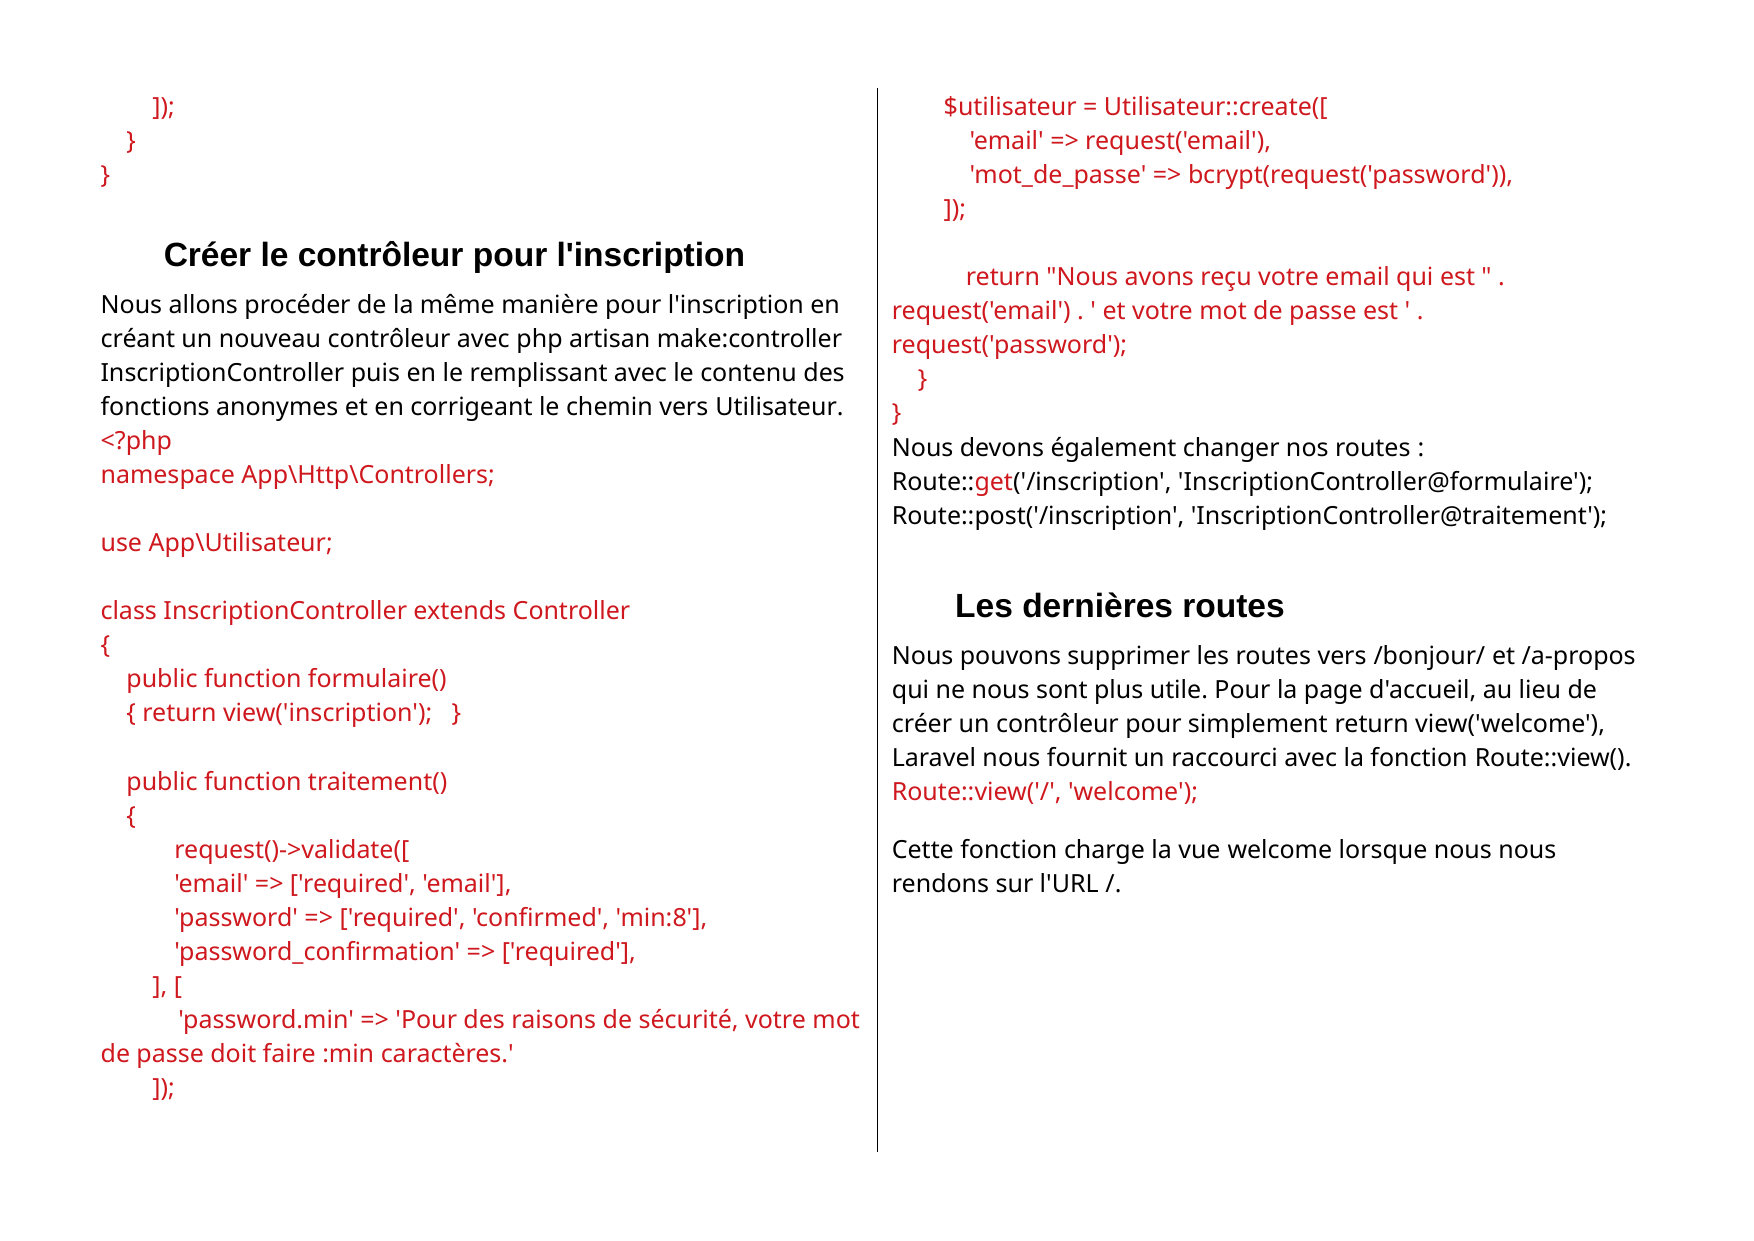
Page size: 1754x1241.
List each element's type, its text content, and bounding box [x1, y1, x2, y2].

text Route::get('/inscription', 'InscriptionController@formulaire'); [892, 463, 1654, 497]
text 'password_confirmation' => ['required'], [100, 933, 862, 968]
text } [892, 395, 1654, 429]
text } [100, 123, 862, 157]
text public function formulaire() [100, 661, 862, 695]
text return "Nous avons reçu votre email qui est " . request('email') . ' et votre mot de passe est ' . request('password'); [892, 259, 1654, 361]
text <?php [100, 423, 862, 457]
text ]); [892, 191, 1654, 225]
text use App\Utilisateur; [100, 525, 862, 559]
text $utilisateur = Utilisateur::create([ [892, 88, 1654, 123]
text 'password' => ['required', 'confirmed', 'min:8'], [100, 899, 862, 933]
text Cette fonction charge la vue welcome lorsque nous nous rendons sur l'URL /. [892, 831, 1654, 899]
subtitle Créer le contrôleur pour l'inscription [163, 235, 874, 274]
text Route::post('/inscription', 'InscriptionController@traitement'); [892, 497, 1654, 531]
text } [892, 361, 1654, 395]
text ]); [100, 88, 862, 123]
text 'password.min' => 'Pour des raisons de sécurité, votre mot de passe doit faire :min caractères.' [100, 1002, 862, 1070]
text Nous pouvons supprimer les routes vers /bonjour/ et /a-propos qui ne nous sont plus utile. Pour la page d'accueil, au lieu de créer un contrôleur pour simplement return view('welcome'), Laravel nous fournit un raccourci avec la fonction Route::view(). [892, 637, 1654, 774]
text Nous devons également changer nos routes : [892, 429, 1654, 463]
text 'email' => request('email'), [892, 123, 1654, 157]
text ]); [100, 1070, 862, 1104]
text { [100, 797, 862, 831]
text Nous allons procéder de la même manière pour l'inscription en créant un nouveau contrôleur avec php artisan make:controller InscriptionController puis en le remplissant avec le contenu des fonctions anonymes et en corrigeant le chemin vers Utilisateur. [100, 286, 862, 423]
text 'email' => ['required', 'email'], [100, 865, 862, 899]
subtitle Les dernières routes [955, 586, 1665, 625]
text namespace App\Http\Controllers; [100, 457, 862, 491]
text request()->validate([ [100, 831, 862, 865]
text ], [ [100, 968, 862, 1002]
text 'mot_de_passe' => bcrypt(request('password')), [892, 157, 1654, 191]
text class InscriptionController extends Controller [100, 593, 862, 627]
text } [100, 157, 862, 191]
text Route::view('/', 'welcome'); [892, 774, 1654, 808]
text { [100, 627, 862, 661]
text public function traitement() [100, 763, 862, 797]
text { return view('inscription'); } [100, 695, 862, 729]
